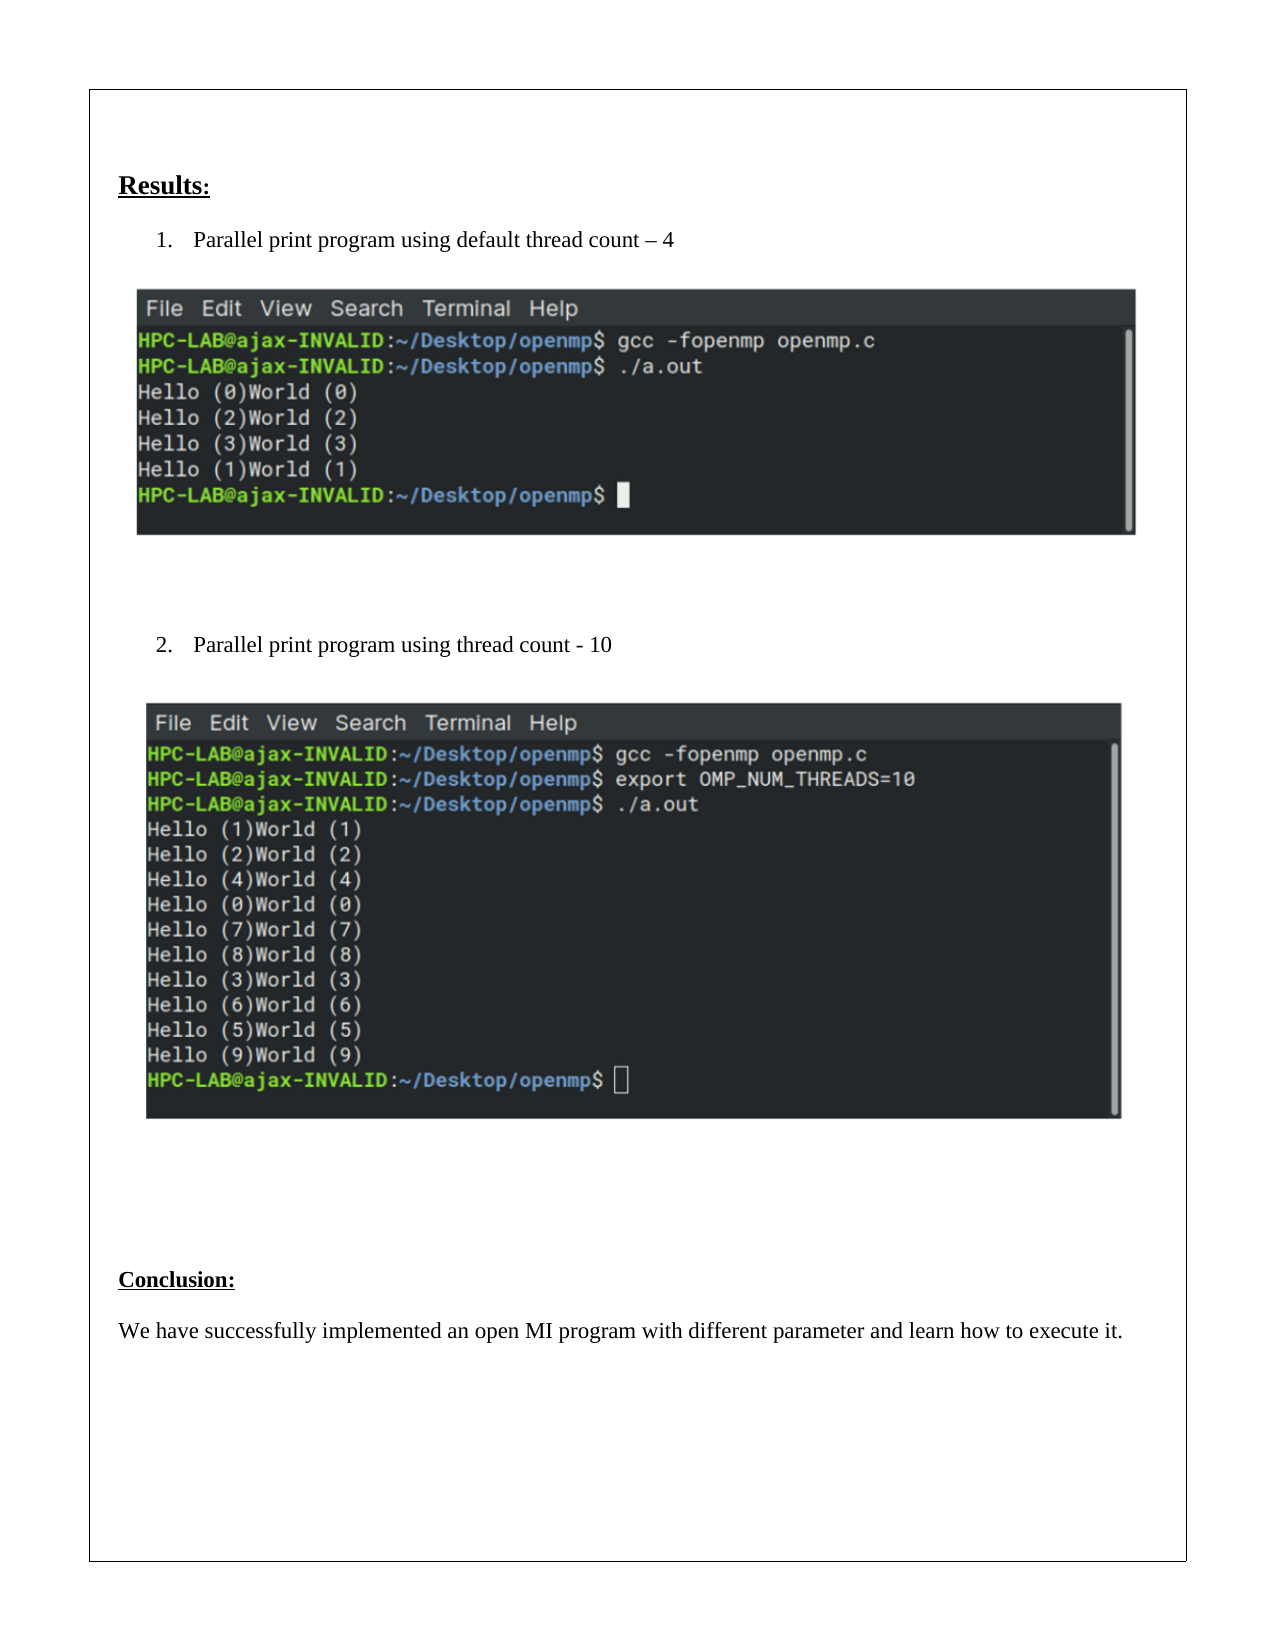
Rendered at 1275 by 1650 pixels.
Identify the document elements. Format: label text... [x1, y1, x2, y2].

picture [136, 681, 1139, 1136]
text Results: [118, 169, 1157, 200]
picture [118, 276, 1157, 552]
list Parallel print program using thread count - 10 [156, 631, 1157, 657]
text We have successfully implemented an open MI program with different parameter and learn how to execute it. [118, 1317, 1157, 1344]
text Conclusion: [118, 1266, 1157, 1293]
list Parallel print program using default thread count – 4 [156, 226, 1157, 252]
